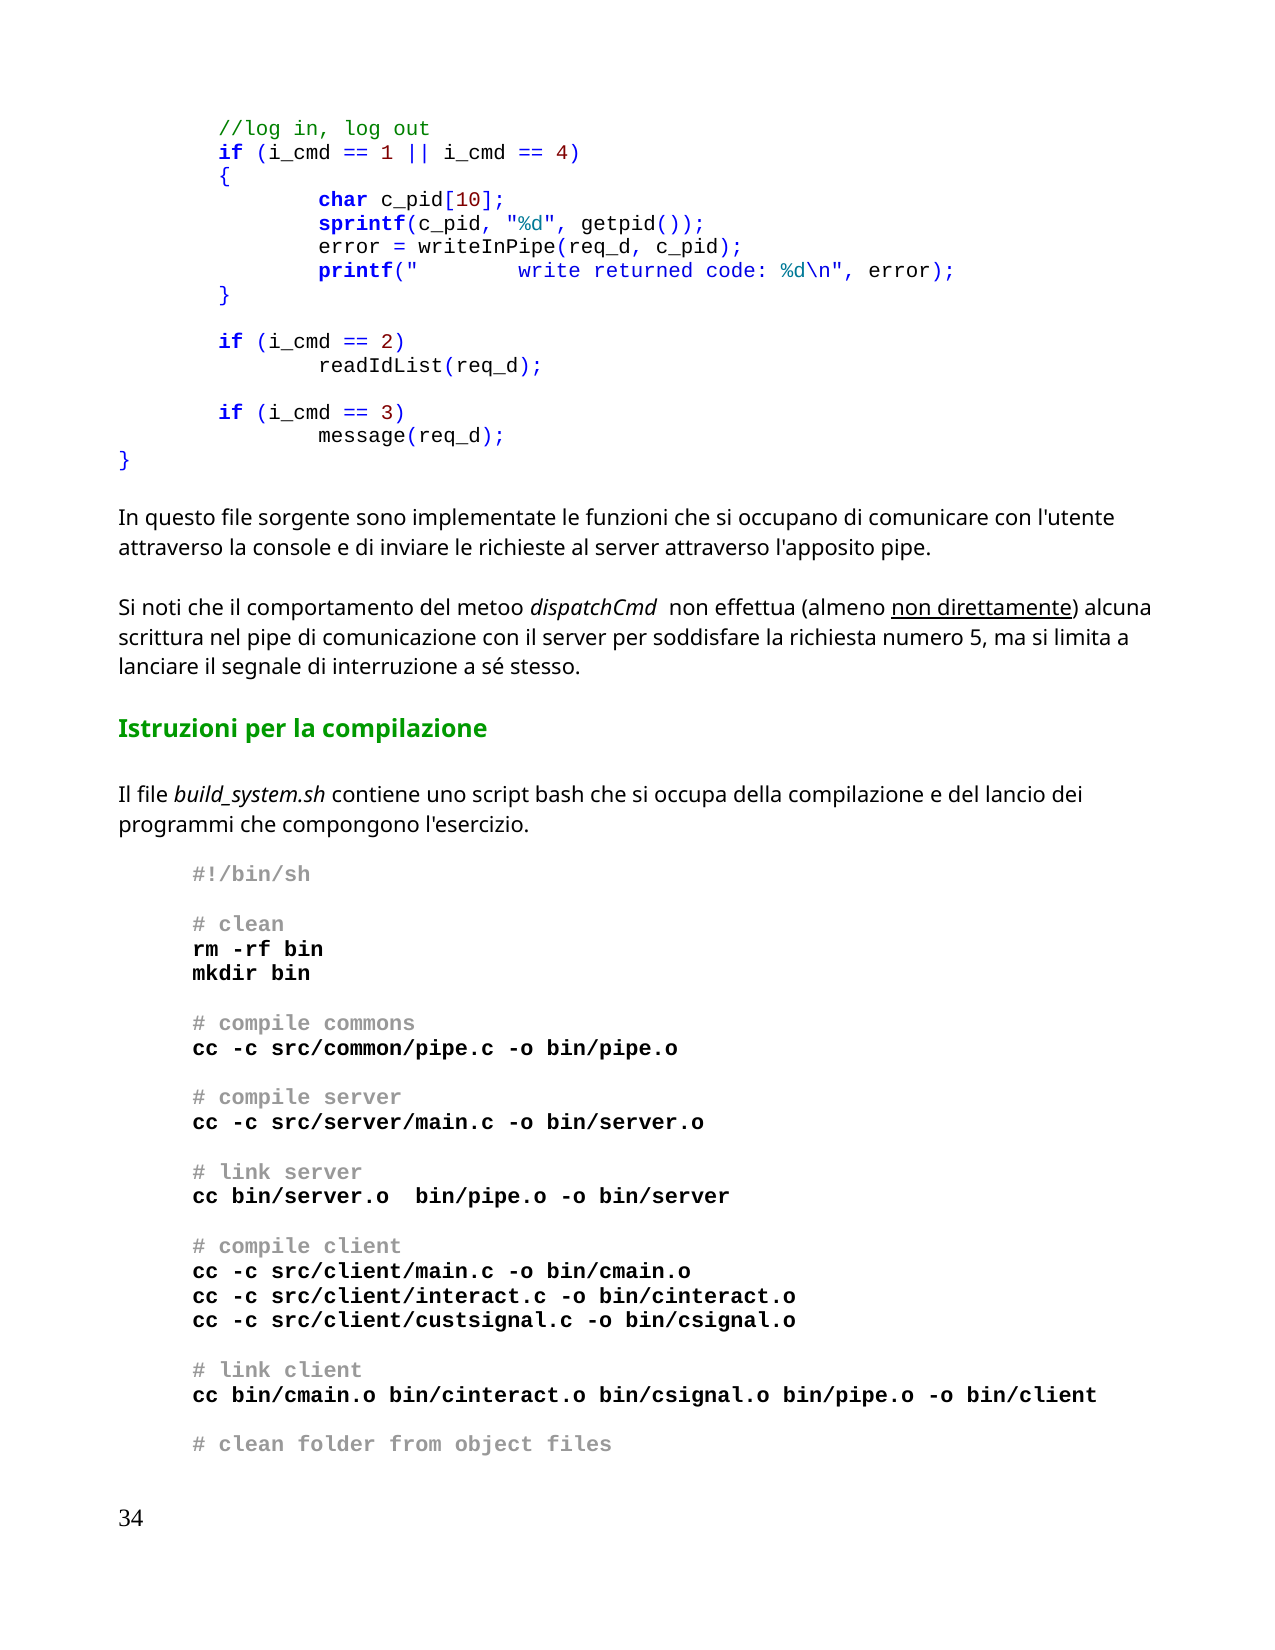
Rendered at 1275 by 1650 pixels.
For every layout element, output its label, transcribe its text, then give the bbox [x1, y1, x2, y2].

text cc -c src/client/interact.c -o bin/cinteract.o [118, 1285, 1157, 1309]
text message(req_d); [118, 426, 1157, 449]
text In questo file sorgente sono implementate le funzioni che si occupano di comunicare con l'utente attraverso la console e di inviare le richieste al server attraverso l'apposito pipe. [118, 502, 1157, 562]
text { [118, 165, 1157, 189]
text char c_pid[10]; [118, 189, 1157, 213]
text if (i_cmd == 1 || i_cmd == 4) [118, 142, 1157, 165]
text error = writeInPipe(req_d, c_pid); [118, 236, 1157, 260]
text cc bin/server.o bin/pipe.o -o bin/server [118, 1186, 1157, 1210]
text sprintf(c_pid, "%d", getpid()); [118, 213, 1157, 236]
text cc -c src/client/main.c -o bin/cmain.o [118, 1260, 1157, 1285]
text #!/bin/sh [118, 863, 1157, 888]
text } [118, 449, 1157, 473]
text Istruzioni per la compilazione [118, 711, 1157, 745]
text if (i_cmd == 3) [118, 402, 1157, 426]
text printf(" write returned code: %d\n", error); [118, 260, 1157, 284]
text # compile client [118, 1235, 1157, 1260]
text # clean [118, 913, 1157, 938]
text Il file build_system.sh contiene uno script bash che si occupa della compilazione e del lancio dei programmi che compongono l'esercizio. [118, 779, 1157, 838]
text cc bin/cmain.o bin/cinteract.o bin/csignal.o bin/pipe.o -o bin/client [118, 1384, 1157, 1409]
text # compile server [118, 1086, 1157, 1111]
text if (i_cmd == 2) [118, 331, 1157, 354]
text cc -c src/common/pipe.c -o bin/pipe.o [118, 1037, 1157, 1062]
text cc -c src/server/main.c -o bin/server.o [118, 1111, 1157, 1136]
text mkdir bin [118, 962, 1157, 987]
text rm -rf bin [118, 938, 1157, 962]
text readIdList(req_d); [118, 354, 1157, 378]
text # link server [118, 1161, 1157, 1186]
text # compile commons [118, 1012, 1157, 1037]
text cc -c src/client/custsignal.c -o bin/csignal.o [118, 1309, 1157, 1334]
text //log in, log out [118, 118, 1157, 142]
text } [118, 284, 1157, 307]
text Si noti che il comportamento del metoo dispatchCmd non effettua (almeno non direttamente) alcuna scrittura nel pipe di comunicazione con il server per soddisfare la richiesta numero 5, ma si limita a lanciare il segnale di interruzione a sé stesso. [118, 592, 1157, 681]
text # link client [118, 1359, 1157, 1384]
text # clean folder from object files [118, 1433, 1157, 1458]
